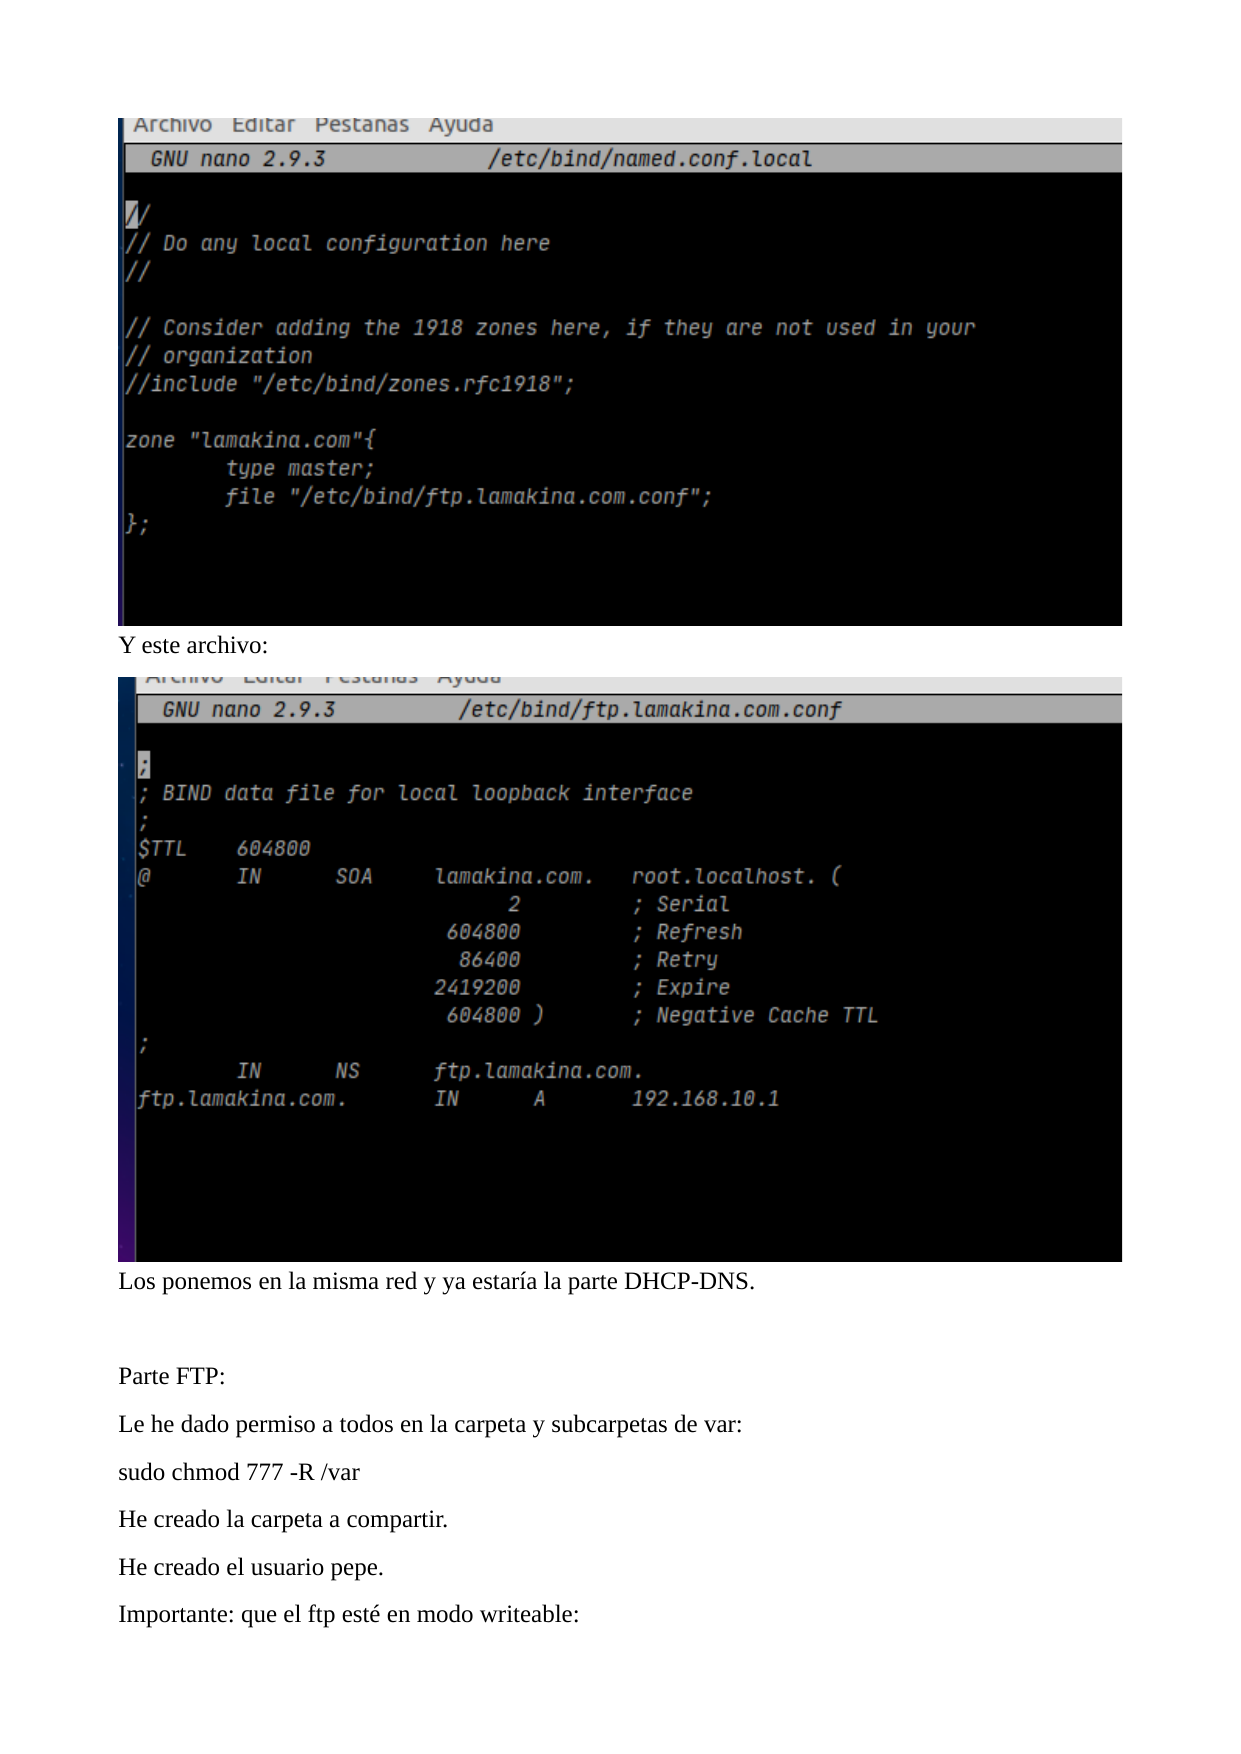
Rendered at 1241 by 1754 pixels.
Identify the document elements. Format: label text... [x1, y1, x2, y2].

text Los ponemos en la misma red y ya estaría la parte DHCP-DNS. [118, 1262, 1122, 1295]
text sudo chmod 777 -R /var [118, 1457, 1122, 1485]
picture [118, 118, 1123, 626]
text Importante: que el ftp esté en modo writeable: [118, 1599, 1122, 1628]
picture [118, 677, 1123, 1262]
text Y este archivo: [118, 626, 1122, 658]
text He creado el usuario pepe. [118, 1552, 1122, 1581]
text He creado la carpeta a compartir. [118, 1504, 1122, 1533]
text Le he dado permiso a todos en la carpeta y subcarpetas de var: [118, 1409, 1122, 1438]
text Parte FTP: [118, 1361, 1122, 1390]
